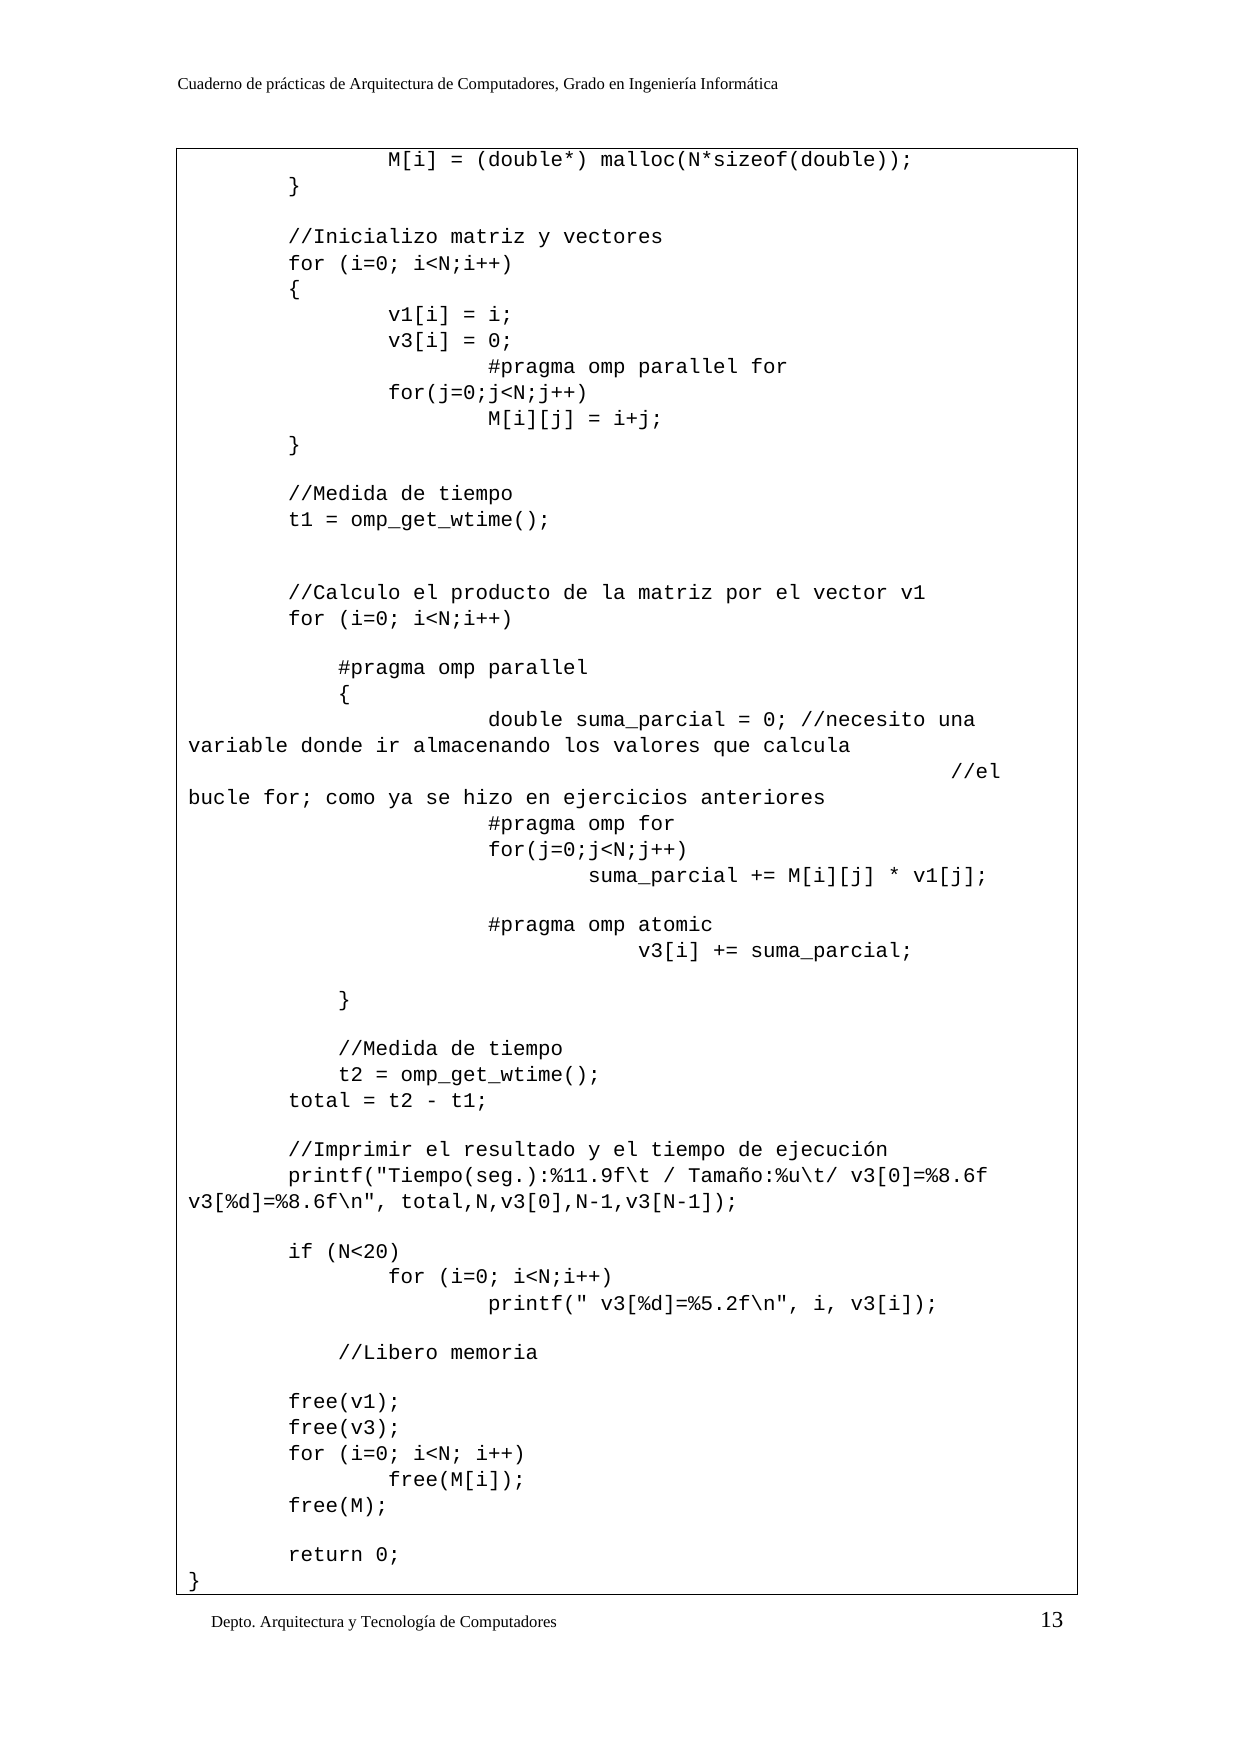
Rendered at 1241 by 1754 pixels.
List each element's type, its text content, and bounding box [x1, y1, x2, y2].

table_header M[i] = (double*) malloc(N*sizeof(double)); } //Inicializo matriz y vectores for (i=0; i<N;i++) { v1[i] = i; v3[i] = 0; #pragma omp parallel for for(j=0;j<N;j++) M[i][j] = i+j; } //Medida de tiempo t1 = omp_get_wtime(); //Calculo el producto de la matriz por el vector v1 for (i=0; i<N;i++) #pragma omp parallel { double suma_parcial = 0; //necesito una variable donde ir almacenando los valores que calcula //el bucle for; como ya se hizo en ejercicios anteriores #pragma omp for for(j=0;j<N;j++) suma_parcial += M[i][j] * v1[j]; #pragma omp atomic v3[i] += suma_parcial; } //Medida de tiempo t2 = omp_get_wtime(); total = t2 - t1; //Imprimir el resultado y el tiempo de ejecución printf("Tiempo(seg.):%11.9f\t / Tamaño:%u\t/ v3[0]=%8.6f v3[%d]=%8.6f\n", total,N,v3[0],N-1,v3[N-1]); if (N<20) for (i=0; i<N;i++) printf(" v3[%d]=%5.2f\n", i, v3[i]); //Libero memoria free(v1); free(v3); for (i=0; i<N; i++) free(M[i]); free(M); return 0; } [177, 149, 1077, 1594]
